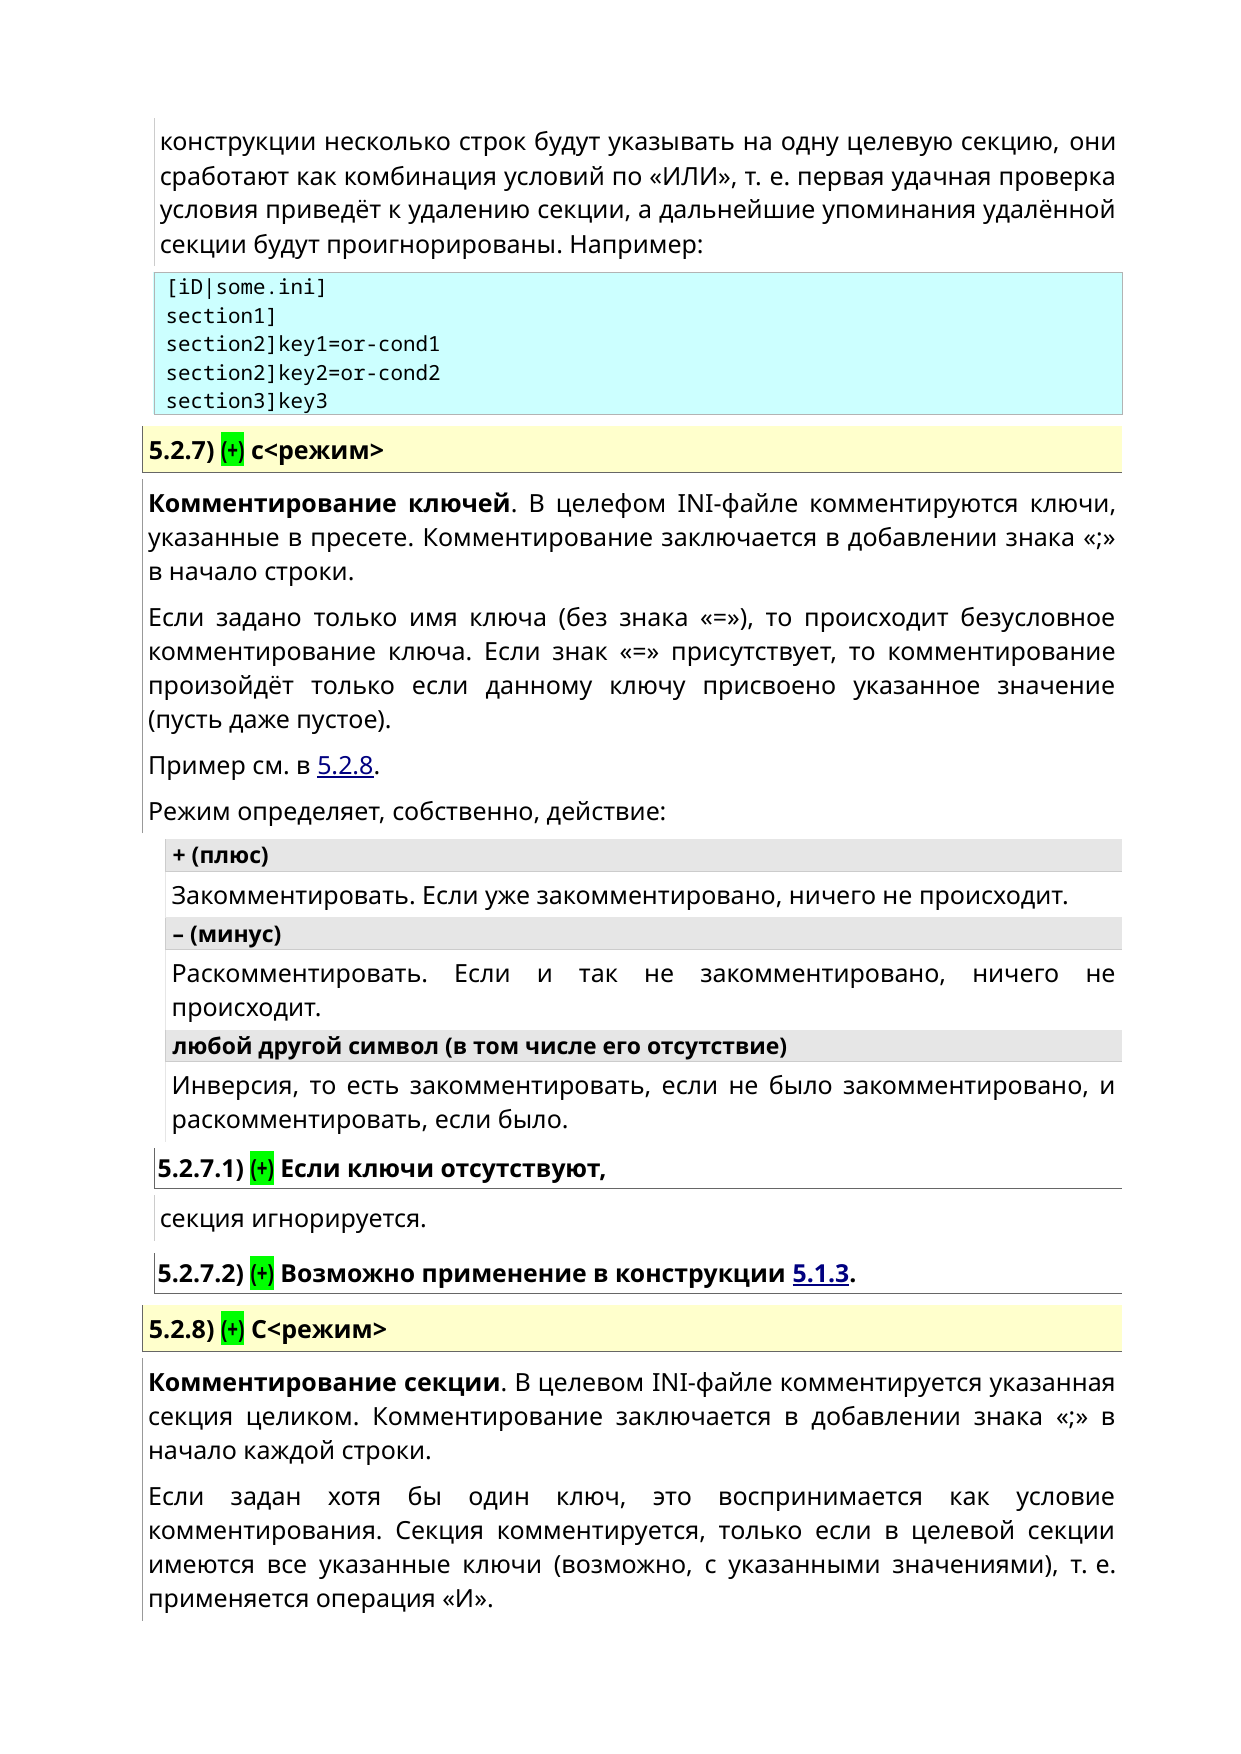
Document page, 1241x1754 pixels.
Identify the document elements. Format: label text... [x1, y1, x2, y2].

subtitle – (минус) [166, 917, 1122, 949]
text конструкции несколько строк будут указывать на одну целевую секцию, они сработают как комбинация условий по «ИЛИ», т. е. первая удачная проверка условия приведёт к удалению секции, а дальнейшие упоминания удалённой секции будут проигнорированы. Например: [155, 118, 1122, 266]
text Режим определяет, собственно, действие: [143, 787, 1122, 833]
text секция игнорируется. [155, 1195, 1122, 1241]
text Комментирование ключей. В целефом INI-файле комментируются ключи, указанные в пресете. Комментирование заключается в добавлении знака «;» в начало строки. [143, 479, 1122, 587]
text Пример см. в 5.2.8. [143, 741, 1122, 781]
subtitle любой другой символ (в том числе его отсутствие) [166, 1030, 1122, 1061]
subtitle (+) Если ключи отсутствуют, [155, 1148, 1122, 1188]
text [iD|some.ini] [155, 273, 1122, 301]
subtitle (+) C<режим> [143, 1305, 1122, 1351]
text Если задан хотя бы один ключ, это воспринимается как условие комментирования. Секция комментируется, только если в целевой секции имеются все указанные ключи (возможно, с указанными значениями), т. е. применяется операция «И». [143, 1472, 1122, 1621]
text Инверсия, то есть закомментировать, если не было закомментировано, и раскомментировать, если было. [166, 1062, 1122, 1142]
text section2]key2=or-cond2 [155, 357, 1122, 386]
text section2]key1=or-cond1 [155, 329, 1122, 357]
subtitle (+) c<режим> [143, 426, 1122, 472]
text Раскомментировать. Если и так не закомментировано, ничего не происходит. [166, 950, 1122, 1030]
text section3]key3 [155, 386, 1122, 414]
subtitle + (плюс) [166, 839, 1122, 871]
text Закомментировать. Если уже закомментировано, ничего не происходит. [166, 872, 1122, 917]
text section1] [155, 301, 1122, 329]
text Если задано только имя ключа (без знака «=»), то происходит безусловное комментирование ключа. Если знак «=» присутствует, то комментирование произойдёт только если данному ключу присвоено указанное значение (пусть даже пустое). [143, 593, 1122, 736]
subtitle (+) Возможно применение в конструкции 5.1.3. [155, 1253, 1122, 1293]
text Комментирование секции. В целевом INI-файле комментируется указанная секция целиком. Комментирование заключается в добавлении знака «;» в начало каждой строки. [143, 1358, 1122, 1466]
